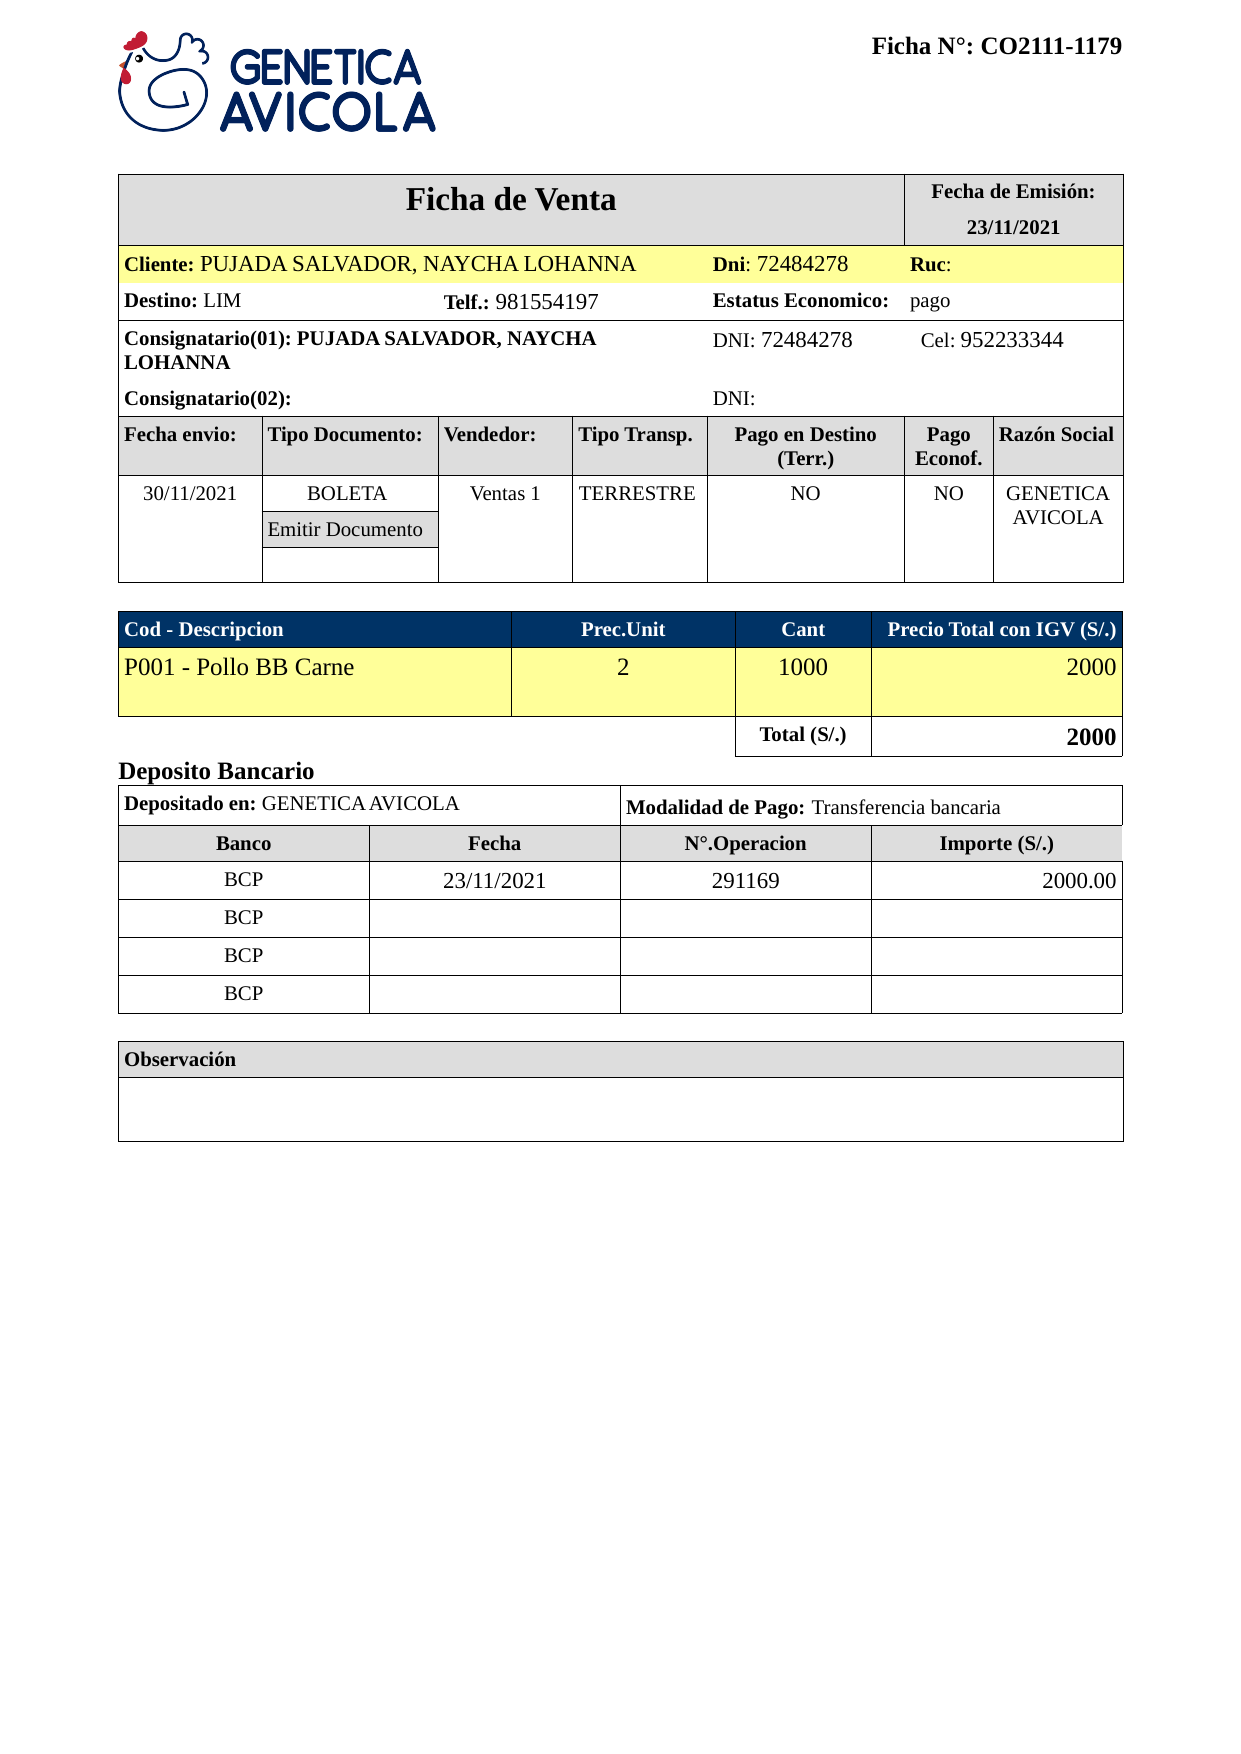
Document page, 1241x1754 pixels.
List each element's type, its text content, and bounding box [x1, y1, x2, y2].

table_cell Fecha [370, 826, 620, 861]
table_cell 23/11/2021 [905, 209, 1123, 245]
table_cell [872, 900, 1122, 937]
table_cell P001 - Pollo BB Carne [119, 648, 511, 716]
picture [118, 31, 436, 132]
table_cell Ventas 1 [439, 476, 572, 582]
table_cell BCP [119, 862, 369, 899]
table_header Ficha de Venta [119, 175, 904, 245]
table_cell Tipo Transp. [573, 417, 707, 475]
table_cell Fecha envio: [119, 417, 262, 475]
table_cell [370, 938, 620, 974]
table_cell [511, 717, 735, 756]
table_cell TERRESTRE [573, 476, 707, 582]
table_header Observación [119, 1042, 1123, 1077]
table_cell Vendedor: [439, 417, 572, 475]
table_cell Estatus Economico: [707, 283, 904, 320]
table_cell NO [905, 476, 993, 582]
table_cell 2000.00 [872, 862, 1122, 899]
table_cell [119, 1078, 1123, 1141]
table_cell Pago Econof. [905, 417, 993, 475]
table_header Cod - Descripcion [119, 612, 511, 647]
table_header Prec.Unit [512, 612, 735, 647]
table_cell [872, 938, 1122, 974]
table_cell DNI: 72484278 [707, 321, 915, 380]
table_cell [621, 938, 871, 974]
table_cell [872, 976, 1122, 1012]
table_cell Ruc: [904, 246, 1123, 283]
table_cell Consignatario(01): PUJADA SALVADOR, NAYCHA LOHANNA [119, 321, 707, 380]
table_cell BCP [119, 938, 369, 974]
table_cell N°.Operacion [621, 826, 871, 861]
table_cell BCP [119, 976, 369, 1012]
table_cell Destino: LIM [119, 283, 438, 320]
table_cell pago [904, 283, 1123, 320]
table_cell [370, 900, 620, 937]
text Deposito Bancario [118, 756, 1122, 785]
table_header Depositado en: GENETICA AVICOLA [119, 786, 620, 825]
table_cell Tipo Documento: [263, 417, 438, 475]
table_cell 2000 [872, 648, 1122, 716]
table_cell NO [708, 476, 904, 582]
table_cell Banco [119, 826, 369, 861]
table_cell 2 [512, 648, 735, 716]
table_cell Telf.: 981554197 [438, 283, 707, 320]
table_cell Emitir Documento [263, 512, 438, 547]
table_cell BCP [119, 900, 369, 937]
table_cell BOLETA [263, 476, 438, 511]
table_cell [263, 548, 438, 582]
table_cell GENETICA AVICOLA [994, 476, 1123, 582]
table_cell 291169 [621, 862, 871, 899]
table_cell [118, 717, 511, 756]
table_header Cant [736, 612, 871, 647]
table_cell DNI: [707, 380, 1123, 416]
table_cell Dni: 72484278 [707, 246, 904, 283]
table_cell Cel: 952233344 [915, 321, 1123, 380]
table_cell 1000 [736, 648, 871, 716]
table_cell 23/11/2021 [370, 862, 620, 899]
table_header Modalidad de Pago: Transferencia bancaria [621, 786, 1122, 825]
table_cell 2000 [872, 717, 1122, 756]
table_cell Pago en Destino (Terr.) [708, 417, 904, 475]
table_cell Total (S/.) [736, 717, 871, 756]
table_cell [621, 900, 871, 937]
table_header Fecha de Emisión: [905, 175, 1123, 209]
table_cell [370, 976, 620, 1012]
table_cell 30/11/2021 [119, 476, 262, 582]
table_cell Consignatario(02): [119, 380, 707, 416]
table_cell [621, 976, 871, 1012]
table_header Precio Total con IGV (S/.) [872, 612, 1122, 647]
table_cell Cliente: PUJADA SALVADOR, NAYCHA LOHANNA [119, 246, 707, 283]
table_cell Razón Social [994, 417, 1123, 475]
table_cell Importe (S/.) [872, 826, 1122, 861]
